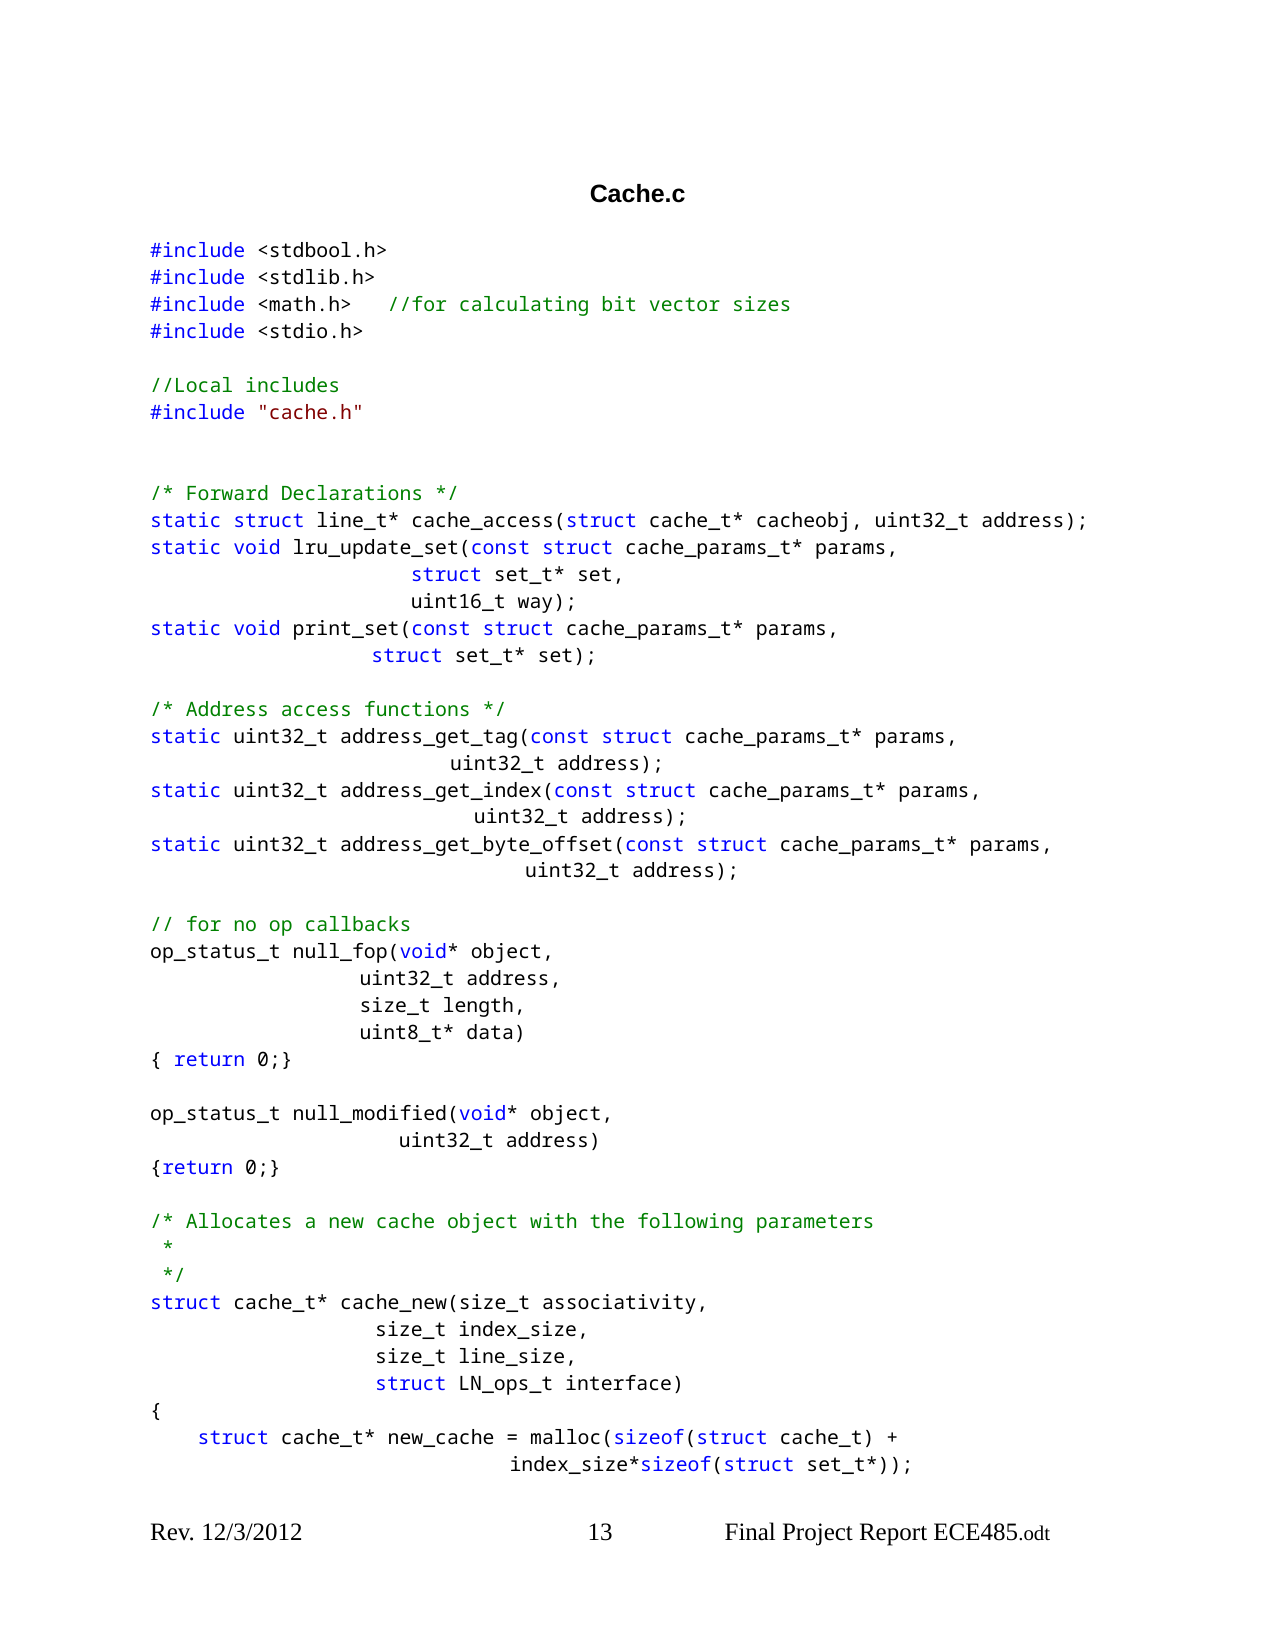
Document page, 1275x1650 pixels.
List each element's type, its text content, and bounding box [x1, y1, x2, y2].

text */ [150, 1261, 1125, 1288]
text * [150, 1234, 1125, 1261]
text static struct line_t* cache_access(struct cache_t* cacheobj, uint32_t address); [150, 506, 1125, 533]
text size_t line_size, [150, 1342, 1125, 1369]
text static uint32_t address_get_index(const struct cache_params_t* params, [150, 776, 1125, 803]
text //Local includes [150, 371, 1125, 398]
text // for no op callbacks [150, 911, 1125, 938]
text uint32_t address) [150, 1127, 1125, 1153]
text struct set_t* set, [150, 560, 1125, 587]
text struct LN_ops_t interface) [150, 1369, 1125, 1396]
text op_status_t null_modified(void* object, [150, 1099, 1125, 1127]
text size_t length, [150, 992, 1125, 1019]
text uint32_t address); [150, 749, 1125, 776]
text struct cache_t* cache_new(size_t associativity, [150, 1288, 1125, 1315]
text uint8_t* data) [150, 1019, 1125, 1046]
text size_t index_size, [150, 1315, 1125, 1342]
text Cache.c [150, 179, 1125, 207]
text {return 0;} [150, 1153, 1125, 1181]
text struct cache_t* new_cache = malloc(sizeof(struct cache_t) + [150, 1423, 1125, 1450]
text static void lru_update_set(const struct cache_params_t* params, [150, 533, 1125, 560]
text uint32_t address, [150, 965, 1125, 992]
text #include <stdlib.h> [150, 263, 1125, 290]
text index_size*sizeof(struct set_t*)); [150, 1450, 1125, 1477]
text struct set_t* set); [150, 641, 1125, 668]
text #include <math.h> //for calculating bit vector sizes [150, 290, 1125, 317]
text /* Address access functions */ [150, 695, 1125, 722]
text /* Forward Declarations */ [150, 479, 1125, 506]
text uint16_t way); [150, 587, 1125, 614]
text uint32_t address); [150, 803, 1125, 830]
text #include <stdbool.h> [150, 236, 1125, 263]
text /* Allocates a new cache object with the following parameters [150, 1207, 1125, 1234]
text op_status_t null_fop(void* object, [150, 938, 1125, 965]
text uint32_t address); [150, 857, 1125, 884]
text { return 0;} [150, 1046, 1125, 1073]
text #include <stdio.h> [150, 317, 1125, 344]
text #include "cache.h" [150, 398, 1125, 425]
text static uint32_t address_get_tag(const struct cache_params_t* params, [150, 722, 1125, 749]
text static uint32_t address_get_byte_offset(const struct cache_params_t* params, [150, 830, 1125, 857]
text static void print_set(const struct cache_params_t* params, [150, 614, 1125, 641]
text { [150, 1396, 1125, 1423]
